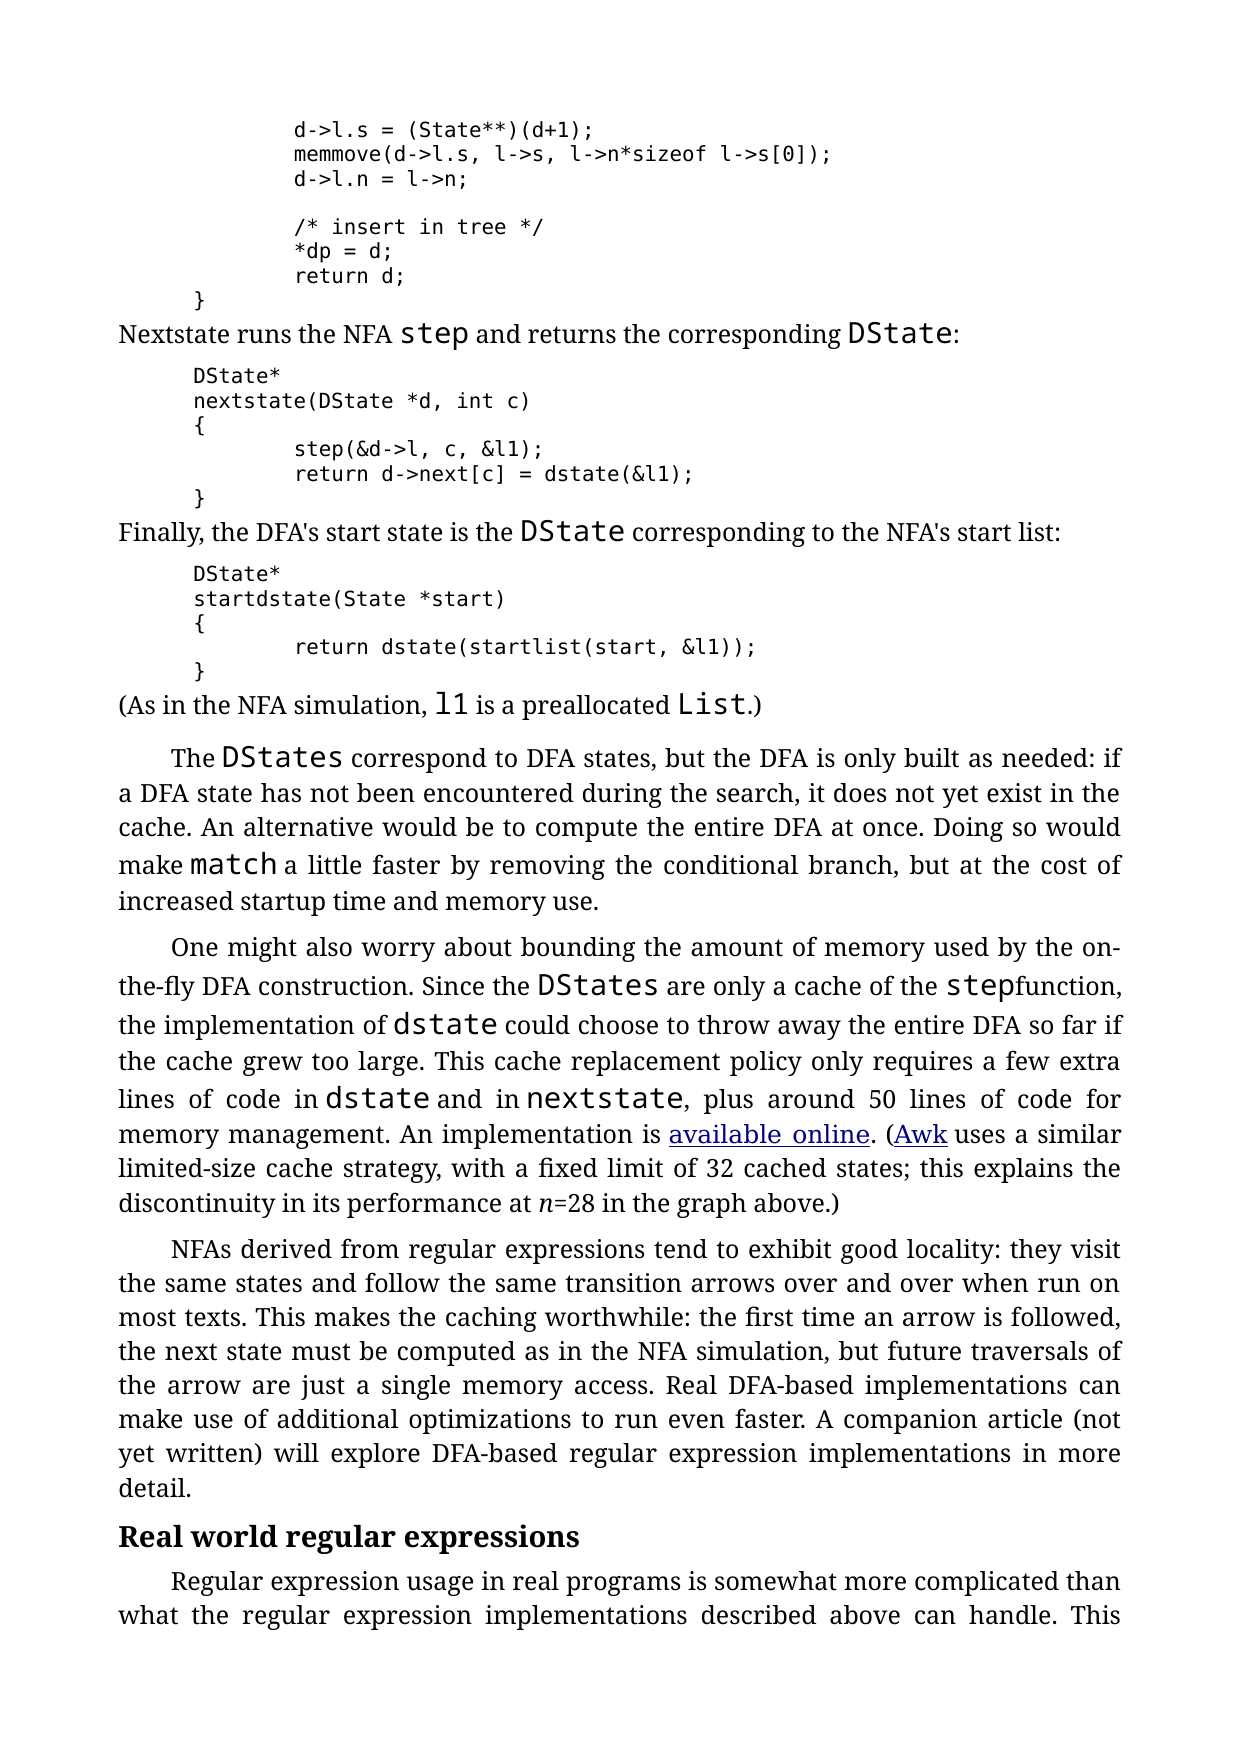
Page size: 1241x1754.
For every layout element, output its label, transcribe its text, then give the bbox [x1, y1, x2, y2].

text return d->next[c] = dstate(&l1); [193, 462, 1047, 486]
text One might also worry about bounding the amount of memory used by the on-the-fly DFA construction. Since the DStates are only a cache of the stepfunction, the implementation of dstate could choose to throw away the entire DFA so far if the cache grew too large. This cache replacement policy only requires a few extra lines of code in dstate and in nextstate, plus around 50 lines of code for memory management. An implementation is available online. (Awk uses a similar limited-size cache strategy, with a fixed limit of 32 cached states; this explains the discontinuity in its performance at n=28 in the graph above.) [118, 930, 1122, 1219]
text DState* [193, 364, 1047, 389]
text } [193, 486, 1047, 510]
text Finally, the DFA's start state is the DState corresponding to the NFA's start list: [118, 510, 1122, 550]
text startdstate(State *start) [193, 587, 1047, 611]
subtitle Real world regular expressions [118, 1517, 1122, 1556]
text DState* [193, 562, 1047, 587]
text step(&d->l, c, &l1); [193, 437, 1047, 462]
text nextstate(DState *d, int c) [193, 389, 1047, 413]
text (As in the NFA simulation, l1 is a preallocated List.) [118, 684, 1122, 723]
text Regular expression usage in real programs is somewhat more complicated than what the regular expression implementations described above can handle. This [118, 1564, 1122, 1632]
text d->l.s = (State**)(d+1); [193, 118, 1047, 142]
text memmove(d->l.s, l->s, l->n*sizeof l->s[0]); [193, 142, 1047, 167]
text } [193, 288, 1047, 312]
text d->l.n = l->n; [193, 167, 1047, 191]
text } [193, 659, 1047, 684]
text return d; [193, 264, 1047, 288]
text NFAs derived from regular expressions tend to exhibit good locality: they visit the same states and follow the same transition arrows over and over when run on most texts. This makes the caching worthwhile: the first time an arrow is followed, the next state must be computed as in the NFA simulation, but future traversals of the arrow are just a single memory access. Real DFA-based implementations can make use of additional optimizations to run even faster. A companion article (not yet written) will explore DFA-based regular expression implementations in more detail. [118, 1232, 1122, 1504]
text { [193, 413, 1047, 437]
text return dstate(startlist(start, &l1)); [193, 635, 1047, 659]
text The DStates correspond to DFA states, but the DFA is only built as needed: if a DFA state has not been encountered during the search, it does not yet exist in the cache. An alternative would be to compute the entire DFA at once. Doing so would make match a little faster by removing the conditional branch, but at the cost of increased startup time and memory use. [118, 736, 1122, 917]
text *dp = d; [193, 239, 1047, 264]
text /* insert in tree */ [193, 215, 1047, 239]
text Nextstate runs the NFA step and returns the corresponding DState: [118, 312, 1122, 352]
text { [193, 611, 1047, 635]
